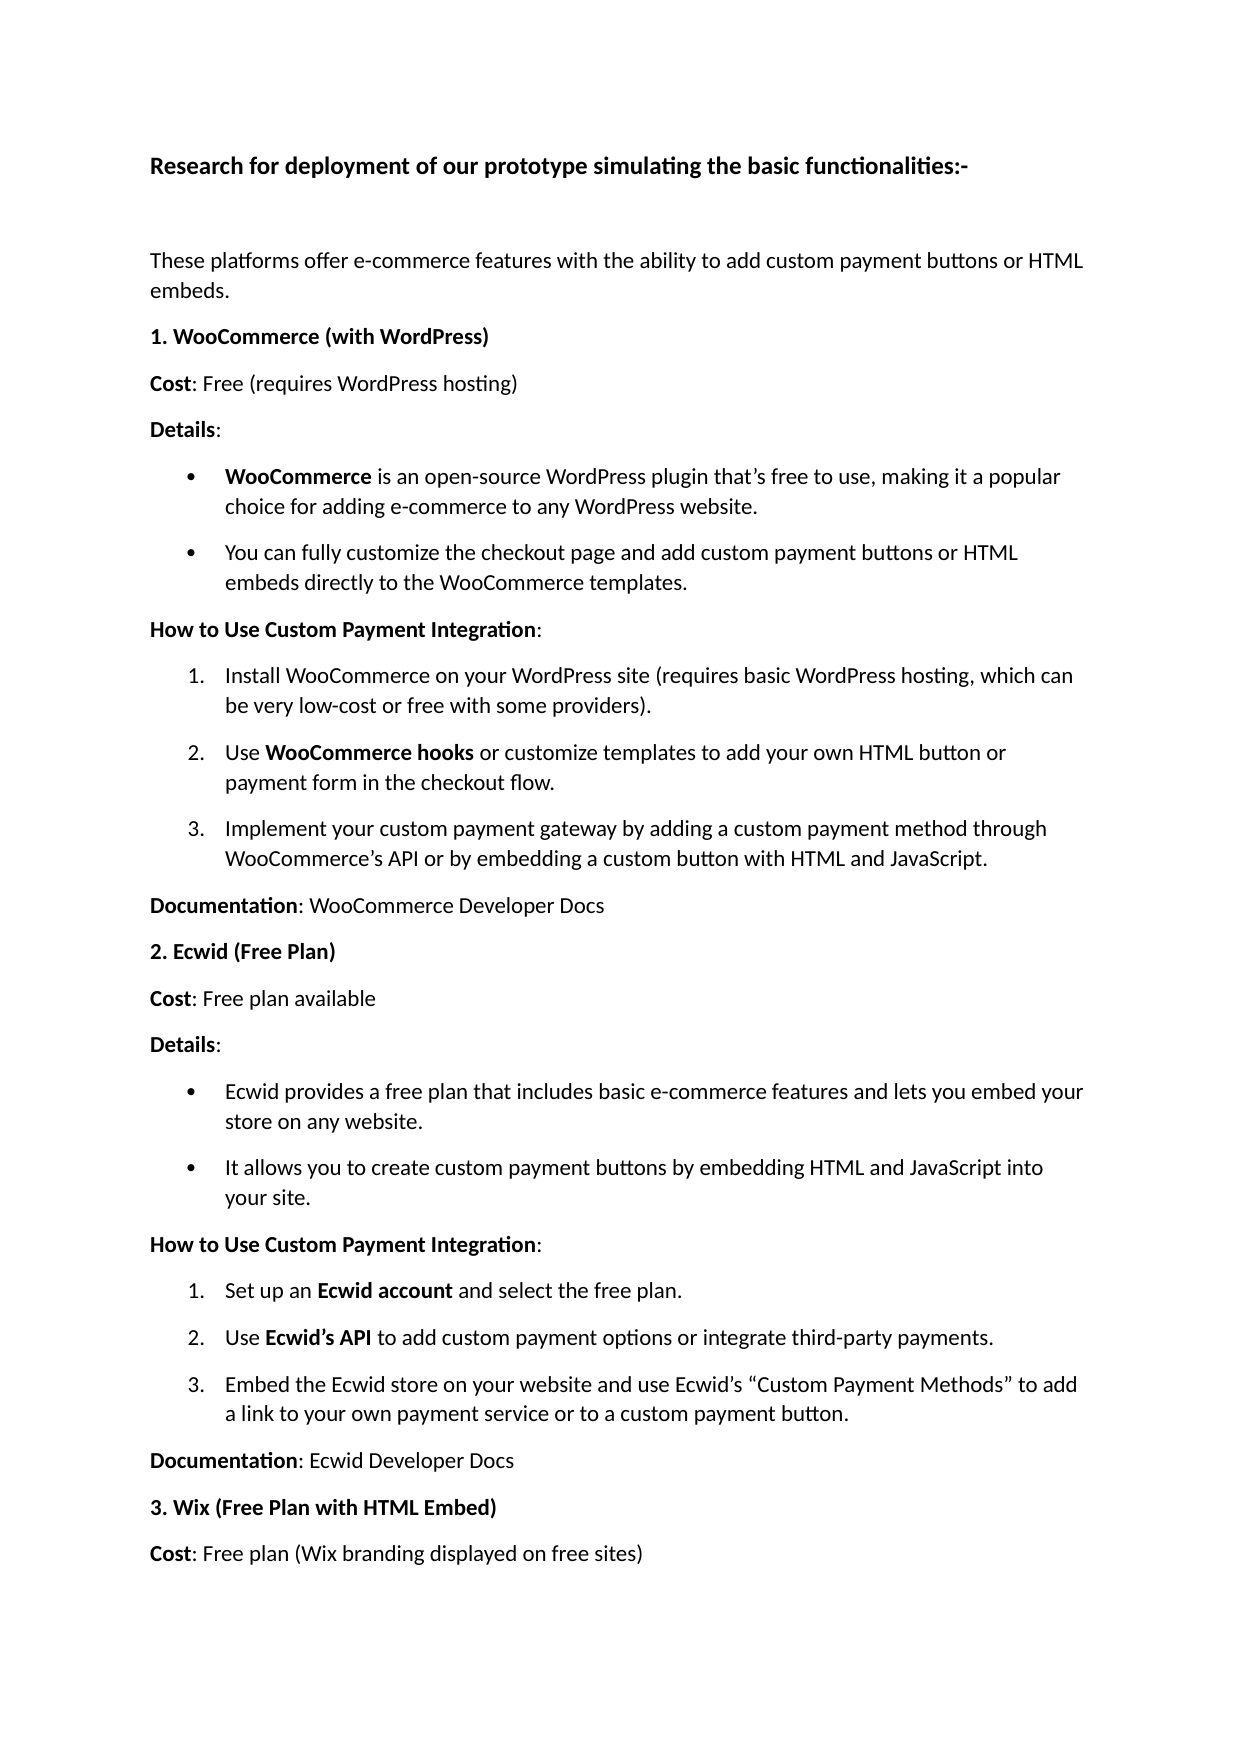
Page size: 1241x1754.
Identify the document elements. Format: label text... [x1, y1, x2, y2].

list Ecwid provides a free plan that includes basic e-commerce features and lets you embed your store on any website. [187, 1077, 1090, 1135]
text Documentation: WooCommerce Developer Docs [150, 891, 1090, 919]
list Use WooCommerce hooks or customize templates to add your own HTML button or payment form in the checkout flow. [187, 738, 1090, 796]
text How to Use Custom Payment Integration: [150, 1230, 1090, 1258]
list Install WooCommerce on your WordPress site (requires basic WordPress hosting, which can be very low-cost or free with some providers). [187, 661, 1090, 719]
text Cost: Free plan available [150, 984, 1090, 1012]
list It allows you to create custom payment buttons by embedding HTML and JavaScript into your site. [187, 1153, 1090, 1211]
text Research for deployment of our prototype simulating the basic functionalities:- [150, 150, 1090, 181]
list WooCommerce is an open-source WordPress plugin that’s free to use, making it a popular choice for adding e-commerce to any WordPress website. [187, 462, 1090, 520]
text These platforms offer e-commerce features with the ability to add custom payment buttons or HTML embeds. [150, 246, 1090, 304]
text Details: [150, 415, 1090, 443]
text Cost: Free plan (Wix branding displayed on free sites) [150, 1539, 1090, 1567]
list Use Ecwid’s API to add custom payment options or integrate third-party payments. [187, 1323, 1090, 1351]
list Implement your custom payment gateway by adding a custom payment method through WooCommerce’s API or by embedding a custom button with HTML and JavaScript. [187, 814, 1090, 872]
text Documentation: Ecwid Developer Docs [150, 1446, 1090, 1474]
text Details: [150, 1031, 1090, 1058]
text 1. WooCommerce (with WordPress) [150, 322, 1090, 350]
list You can fully customize the checkout page and add custom payment buttons or HTML embeds directly to the WooCommerce templates. [187, 538, 1090, 596]
list Embed the Ecwid store on your website and use Ecwid’s “Custom Payment Methods” to add a link to your own payment service or to a custom payment button. [187, 1370, 1090, 1428]
text How to Use Custom Payment Integration: [150, 615, 1090, 643]
text 3. Wix (Free Plan with HTML Embed) [150, 1493, 1090, 1521]
list Set up an Ecwid account and select the free plan. [187, 1277, 1090, 1304]
text Cost: Free (requires WordPress hosting) [150, 369, 1090, 397]
text 2. Ecwid (Free Plan) [150, 937, 1090, 965]
